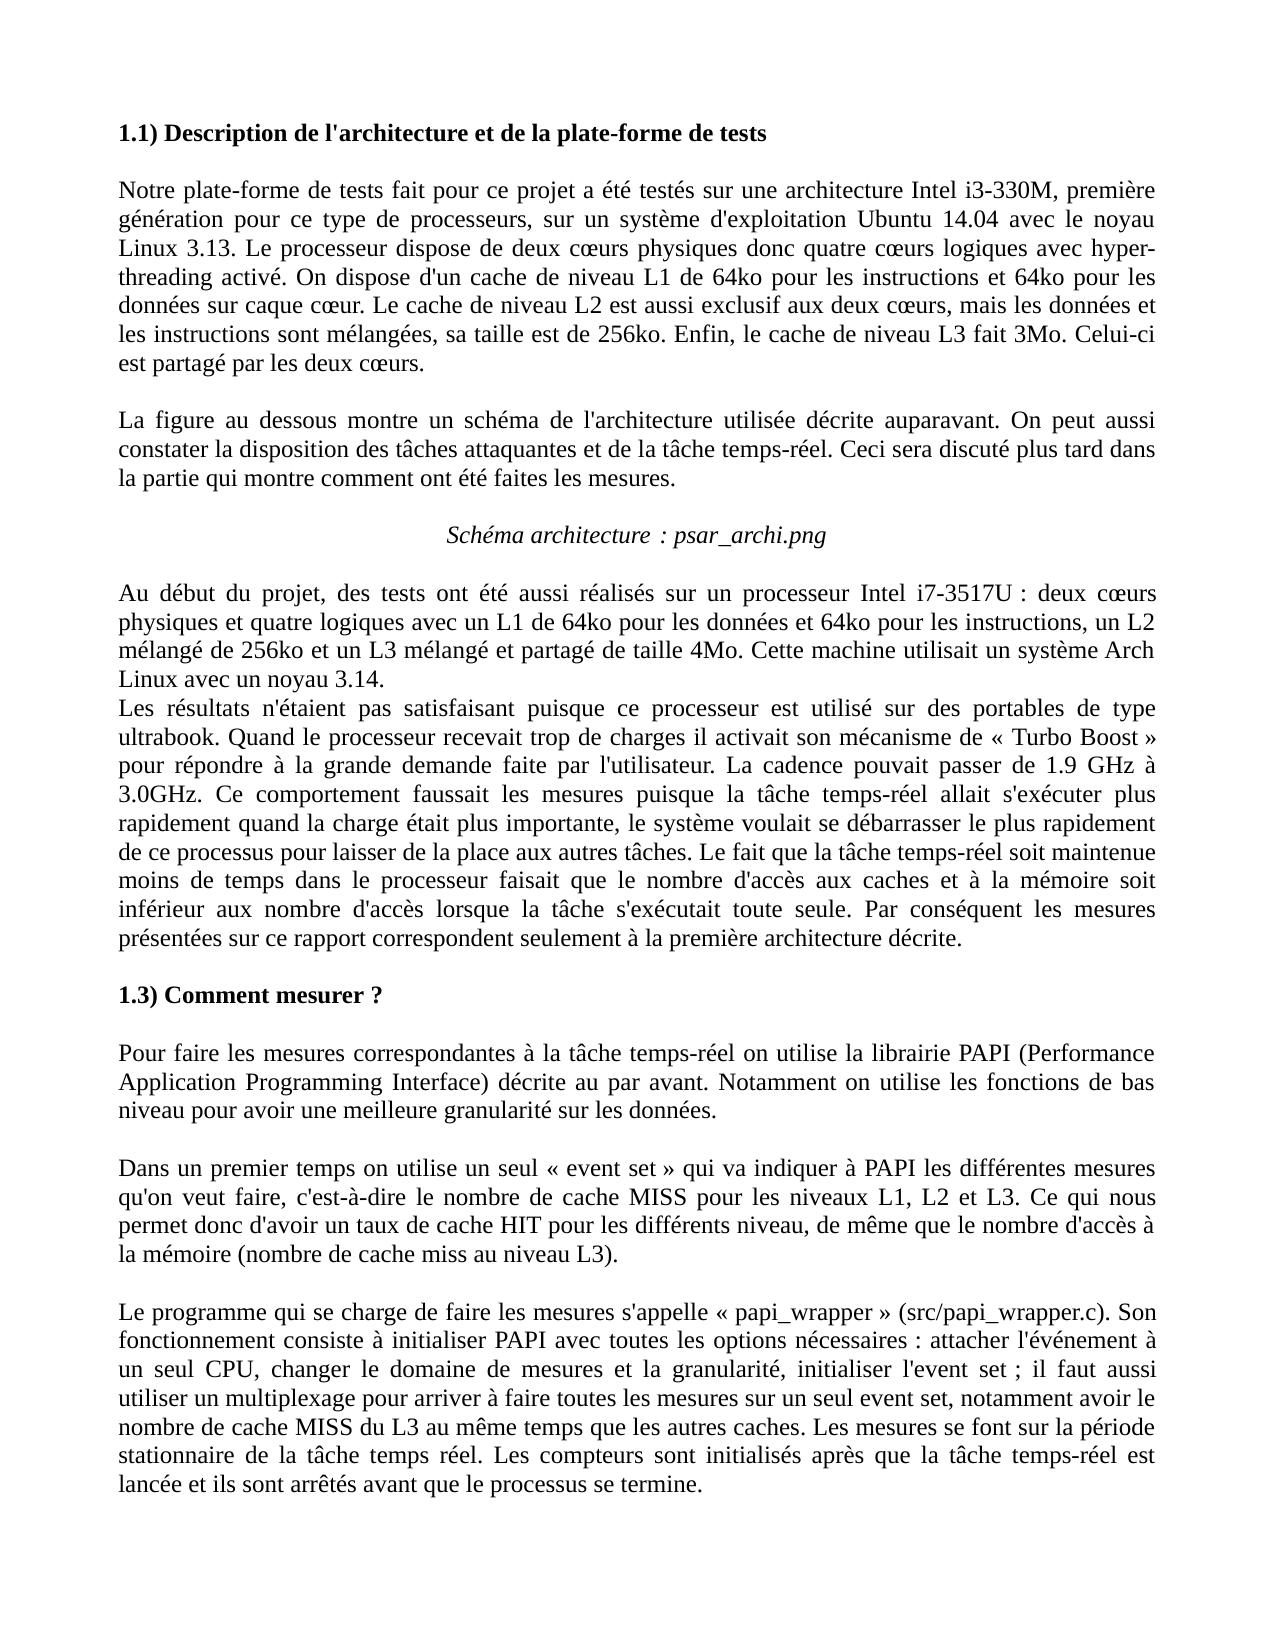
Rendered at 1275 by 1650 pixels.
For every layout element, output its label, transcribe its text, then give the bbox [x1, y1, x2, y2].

text 1.1) Description de l'architecture et de la plate-forme de tests [118, 118, 1157, 147]
text 1.3) Comment mesurer ? [118, 981, 1157, 1009]
text Dans un premier temps on utilise un seul « event set » qui va indiquer à PAPI les différentes mesures qu'on veut faire, c'est-à-dire le nombre de cache MISS pour les niveaux L1, L2 et L3. Ce qui nous permet donc d'avoir un taux de cache HIT pour les différents niveau, de même que le nombre d'accès à la mémoire (nombre de cache miss au niveau L3). [118, 1153, 1157, 1268]
text Les résultats n'étaient pas satisfaisant puisque ce processeur est utilisé sur des portables de type ultrabook. Quand le processeur recevait trop de charges il activait son mécanisme de « Turbo Boost » pour répondre à la grande demande faite par l'utilisateur. La cadence pouvait passer de 1.9 GHz à 3.0GHz. Ce comportement faussait les mesures puisque la tâche temps-réel allait s'exécuter plus rapidement quand la charge était plus importante, le système voulait se débarrasser le plus rapidement de ce processus pour laisser de la place aux autres tâches. Le fait que la tâche temps-réel soit maintenue moins de temps dans le processeur faisait que le nombre d'accès aux caches et à la mémoire soit inférieur aux nombre d'accès lorsque la tâche s'exécutait toute seule. Par conséquent les mesures présentées sur ce rapport correspondent seulement à la première architecture décrite. [118, 693, 1157, 952]
text Le programme qui se charge de faire les mesures s'appelle « papi_wrapper » (src/papi_wrapper.c). Son fonctionnement consiste à initialiser PAPI avec toutes les options nécessaires : attacher l'événement à un seul CPU, changer le domaine de mesures et la granularité, initialiser l'event set ; il faut aussi utiliser un multiplexage pour arriver à faire toutes les mesures sur un seul event set, notamment avoir le nombre de cache MISS du L3 au même temps que les autres caches. Les mesures se font sur la période stationnaire de la tâche temps réel. Les compteurs sont initialisés après que la tâche temps-réel est lancée et ils sont arrêtés avant que le processus se termine. [118, 1297, 1157, 1498]
text Pour faire les mesures correspondantes à la tâche temps-réel on utilise la librairie PAPI (Performance Application Programming Interface) décrite au par avant. Notamment on utilise les fonctions de bas niveau pour avoir une meilleure granularité sur les données. [118, 1038, 1157, 1124]
text Notre plate-forme de tests fait pour ce projet a été testés sur une architecture Intel i3-330M, première génération pour ce type de processeurs, sur un système d'exploitation Ubuntu 14.04 avec le noyau Linux 3.13. Le processeur dispose de deux cœurs physiques donc quatre cœurs logiques avec hyper-threading activé. On dispose d'un cache de niveau L1 de 64ko pour les instructions et 64ko pour les données sur caque cœur. Le cache de niveau L2 est aussi exclusif aux deux cœurs, mais les données et les instructions sont mélangées, sa taille est de 256ko. Enfin, le cache de niveau L3 fait 3Mo. Celui-ci est partagé par les deux cœurs. [118, 176, 1157, 377]
text La figure au dessous montre un schéma de l'architecture utilisée décrite auparavant. On peut aussi constater la disposition des tâches attaquantes et de la tâche temps-réel. Ceci sera discuté plus tard dans la partie qui montre comment ont été faites les mesures. [118, 406, 1157, 492]
text Schéma architecture : psar_archi.png [118, 521, 1157, 549]
text Au début du projet, des tests ont été aussi réalisés sur un processeur Intel i7-3517U : deux cœurs physiques et quatre logiques avec un L1 de 64ko pour les données et 64ko pour les instructions, un L2 mélangé de 256ko et un L3 mélangé et partagé de taille 4Mo. Cette machine utilisait un système Arch Linux avec un noyau 3.14. [118, 578, 1157, 693]
